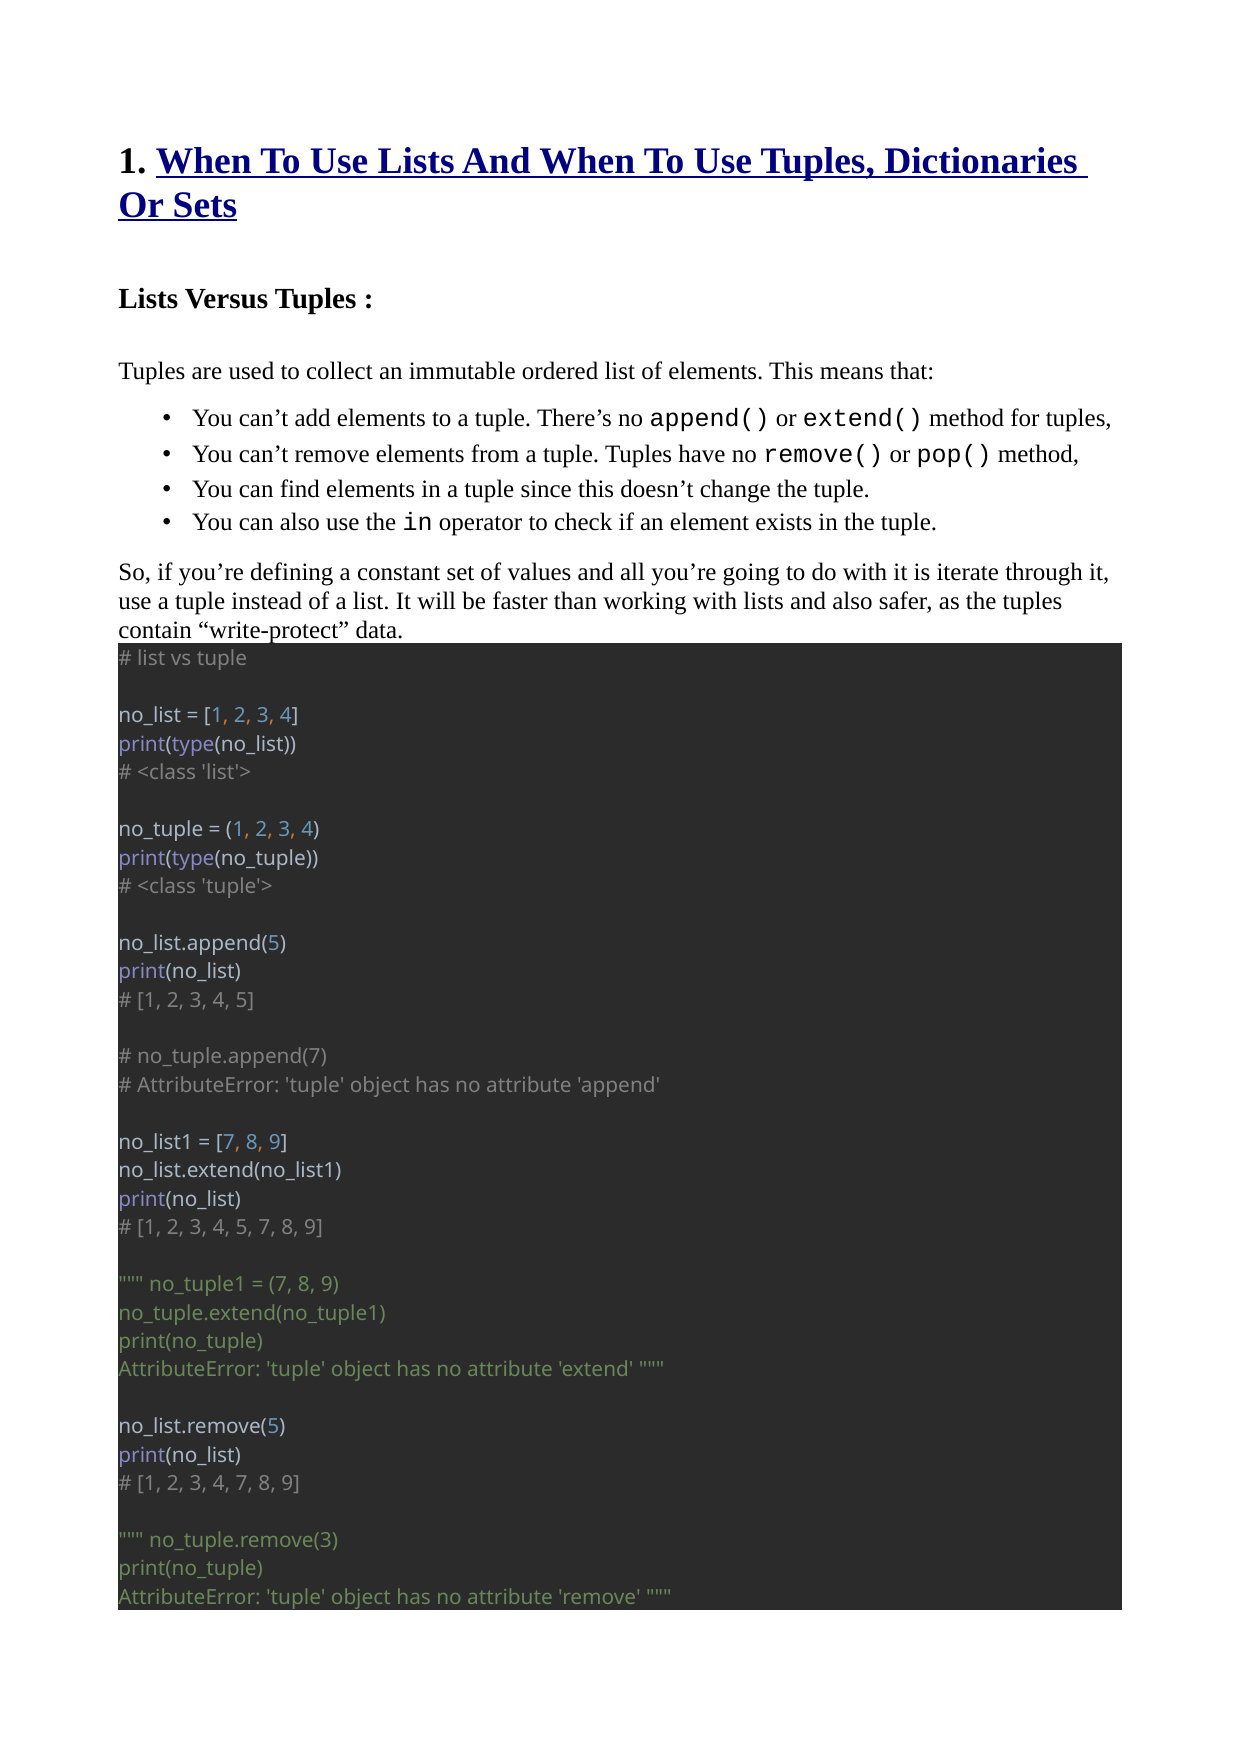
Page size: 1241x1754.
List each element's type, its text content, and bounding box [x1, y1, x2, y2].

list You can’t remove elements from a tuple. Tuples have no remove() or pop() method, [162, 439, 1122, 470]
list You can also use the in operator to check if an element exists in the tuple. [162, 507, 1122, 538]
list You can find elements in a tuple since this doesn’t change the tuple. [162, 474, 1122, 503]
text Tuples are used to collect an immutable ordered list of elements. This means that: [118, 356, 1122, 384]
text So, if you’re defining a constant set of values and all you’re going to do with it is iterate through it, use a tuple instead of a list. It will be faster than working with lists and also safer, as the tuples contain “write-protect” data. [118, 557, 1122, 643]
list You can’t add elements to a tuple. There’s no append() or extend() method for tuples, [162, 403, 1122, 434]
subtitle 1. When To Use Lists And When To Use Tuples, Dictionaries Or Sets [118, 139, 1122, 225]
text # list vs tuple no_list = [1, 2, 3, 4] print(type(no_list)) # <class 'list'> no_tuple = (1, 2, 3, 4) print(type(no_tuple)) # <class 'tuple'> no_list.append(5) print(no_list) # [1, 2, 3, 4, 5] # no_tuple.append(7) # AttributeError: 'tuple' object has no attribute 'append' no_list1 = [7, 8, 9] no_list.extend(no_list1) print(no_list) # [1, 2, 3, 4, 5, 7, 8, 9] """ no_tuple1 = (7, 8, 9) no_tuple.extend(no_tuple1) print(no_tuple) AttributeError: 'tuple' object has no attribute 'extend' """ no_list.remove(5) print(no_list) # [1, 2, 3, 4, 7, 8, 9] """ no_tuple.remove(3) print(no_tuple) AttributeError: 'tuple' object has no attribute 'remove' """ [118, 643, 1122, 1610]
subtitle Lists Versus Tuples : [118, 281, 1122, 314]
